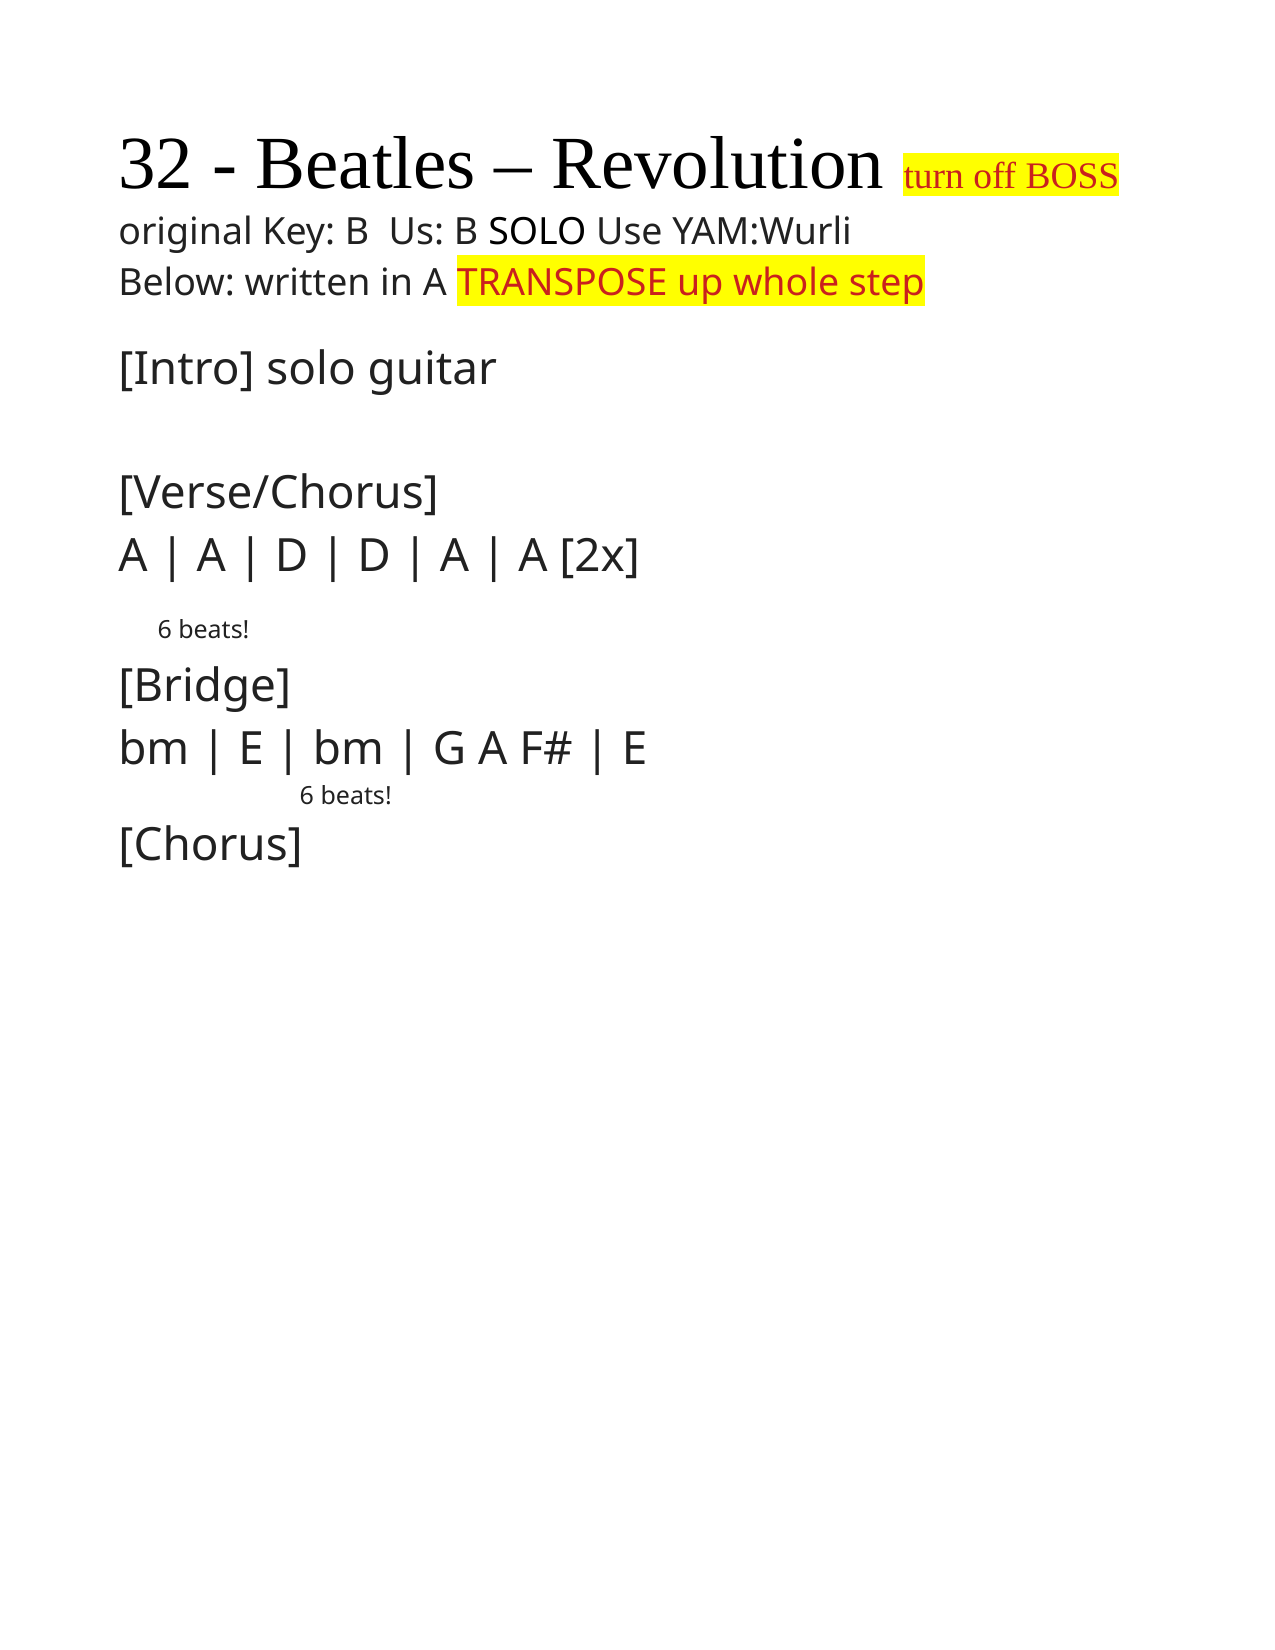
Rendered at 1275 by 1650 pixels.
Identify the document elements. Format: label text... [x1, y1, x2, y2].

text 6 beats! [118, 778, 1157, 812]
text 32 - Beatles – Revolution turn off BOSS [118, 118, 1157, 204]
text [Chorus] [118, 812, 1157, 874]
text [Bridge] [118, 653, 1157, 715]
text bm | E | bm | G A F# | E [118, 715, 1157, 778]
text original Key: B Us: B SOLO Use YAM:Wurli [118, 204, 1157, 255]
text 6 beats! [118, 585, 1157, 653]
text Below: written in A TRANSPOSE up whole step [118, 255, 1157, 306]
text [Intro] solo guitar [118, 335, 1157, 398]
text [Verse/Chorus] [118, 460, 1157, 522]
text A | A | D | D | A | A [2x] [118, 522, 1157, 585]
